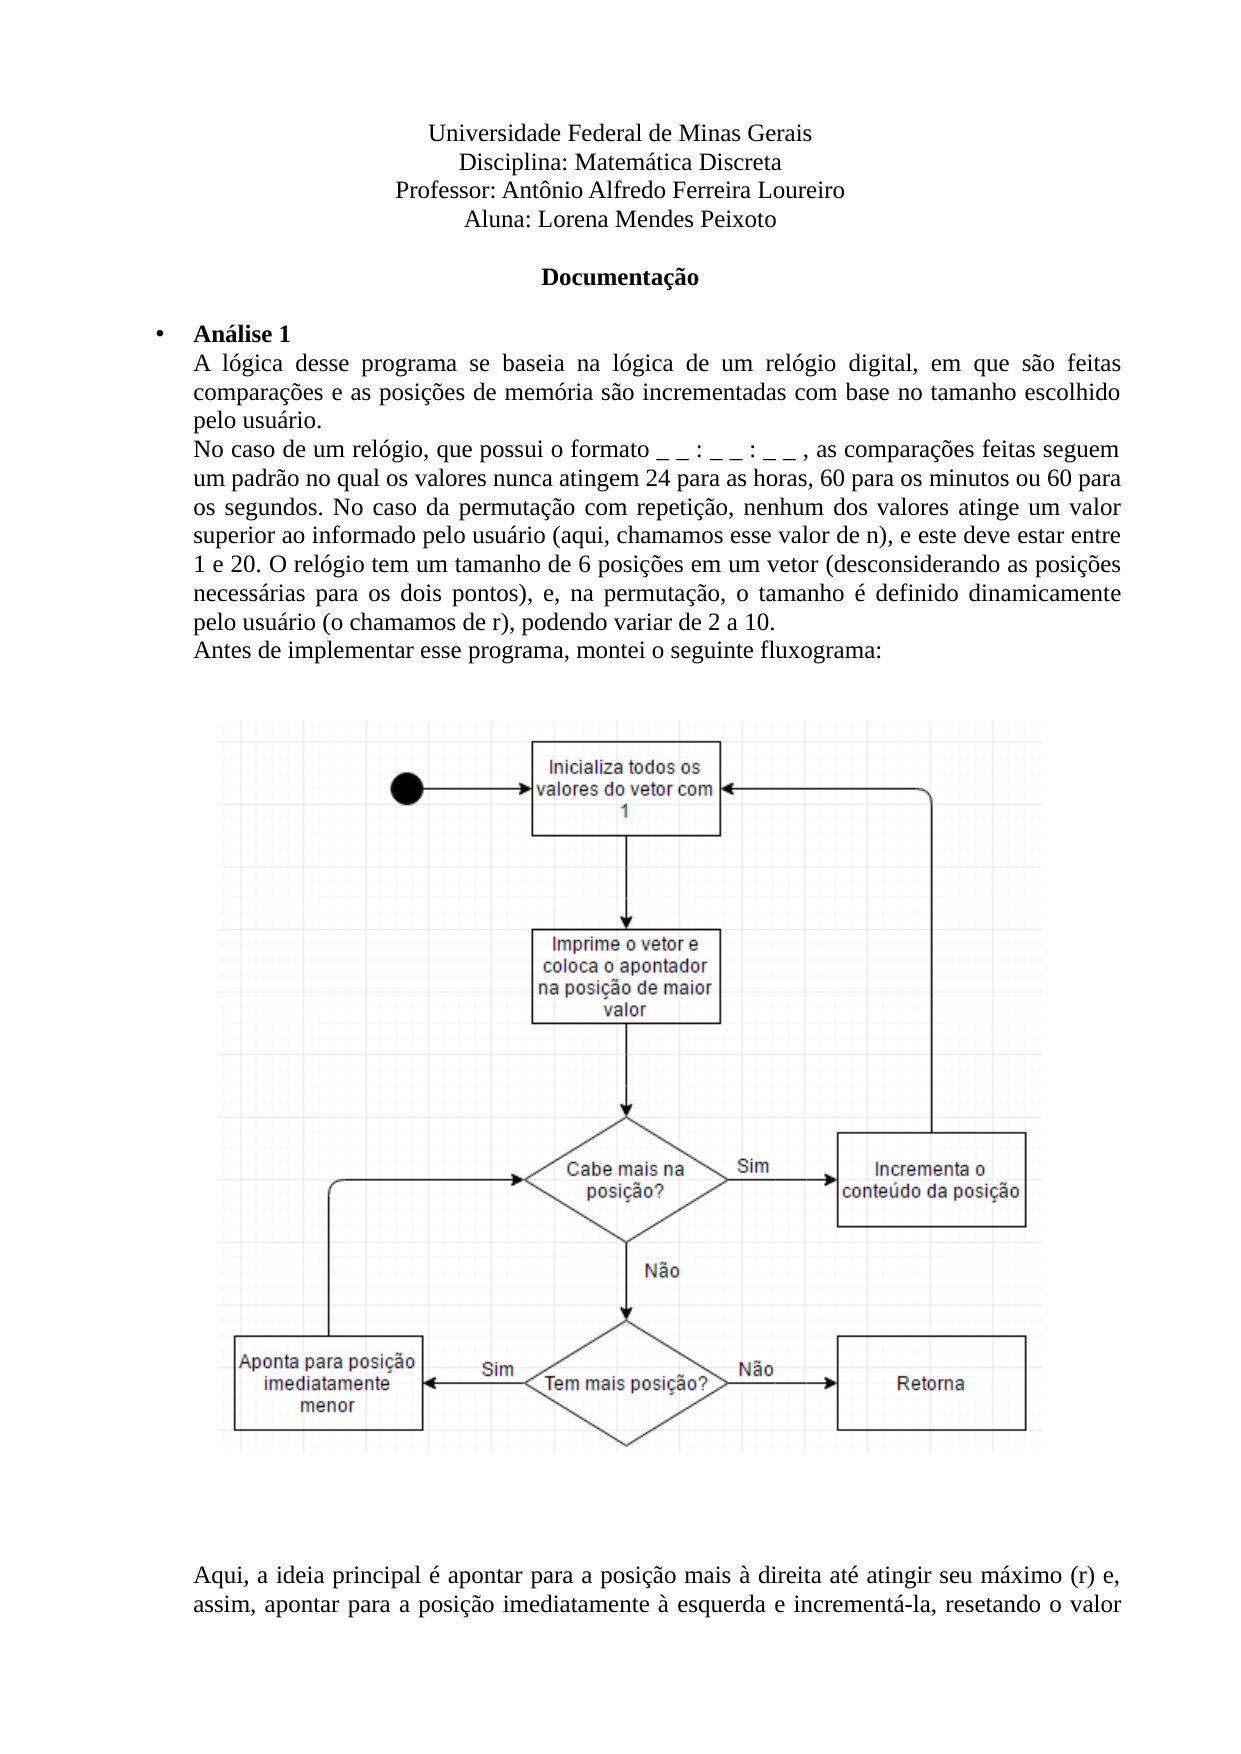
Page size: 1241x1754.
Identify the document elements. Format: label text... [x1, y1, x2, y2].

list A lógica desse programa se baseia na lógica de um relógio digital, em que são feitas comparações e as posições de memória são incrementadas com base no tamanho escolhido pelo usuário. [156, 348, 1122, 434]
list Análise 1 [156, 319, 1122, 348]
text análise1 [218, 1453, 1043, 1474]
list No caso de um relógio, que possui o formato _ _ : _ _ : _ _ , as comparações feitas seguem um padrão no qual os valores nunca atingem 24 para as horas, 60 para os minutos ou 60 para os segundos. No caso da permutação com repetição, nenhum dos valores atinge um valor superior ao informado pelo usuário (aqui, chamamos esse valor de n), e este deve estar entre 1 e 20. O relógio tem um tamanho de 6 posições em um vetor (desconsiderando as posições necessárias para os dois pontos), e, na permutação, o tamanho é definido dinamicamente pelo usuário (o chamamos de r), podendo variar de 2 a 10. [156, 434, 1122, 636]
list Antes de implementar esse programa, montei o seguinte fluxograma: [156, 636, 1122, 664]
text Professor: Antônio Alfredo Ferreira Loureiro [118, 176, 1122, 204]
text Documentação [118, 262, 1122, 291]
list Aqui, a ideia principal é apontar para a posição mais à direita até atingir seu máximo (r) e, assim, apontar para a posição imediatamente à esquerda e incrementá-la, resetando o valor [156, 1561, 1122, 1618]
text Universidade Federal de Minas Gerais [118, 118, 1122, 147]
text Disciplina: Matemática Discreta [118, 147, 1122, 176]
text Aluna: Lorena Mendes Peixoto [118, 204, 1122, 233]
picture [217, 721, 1043, 1453]
